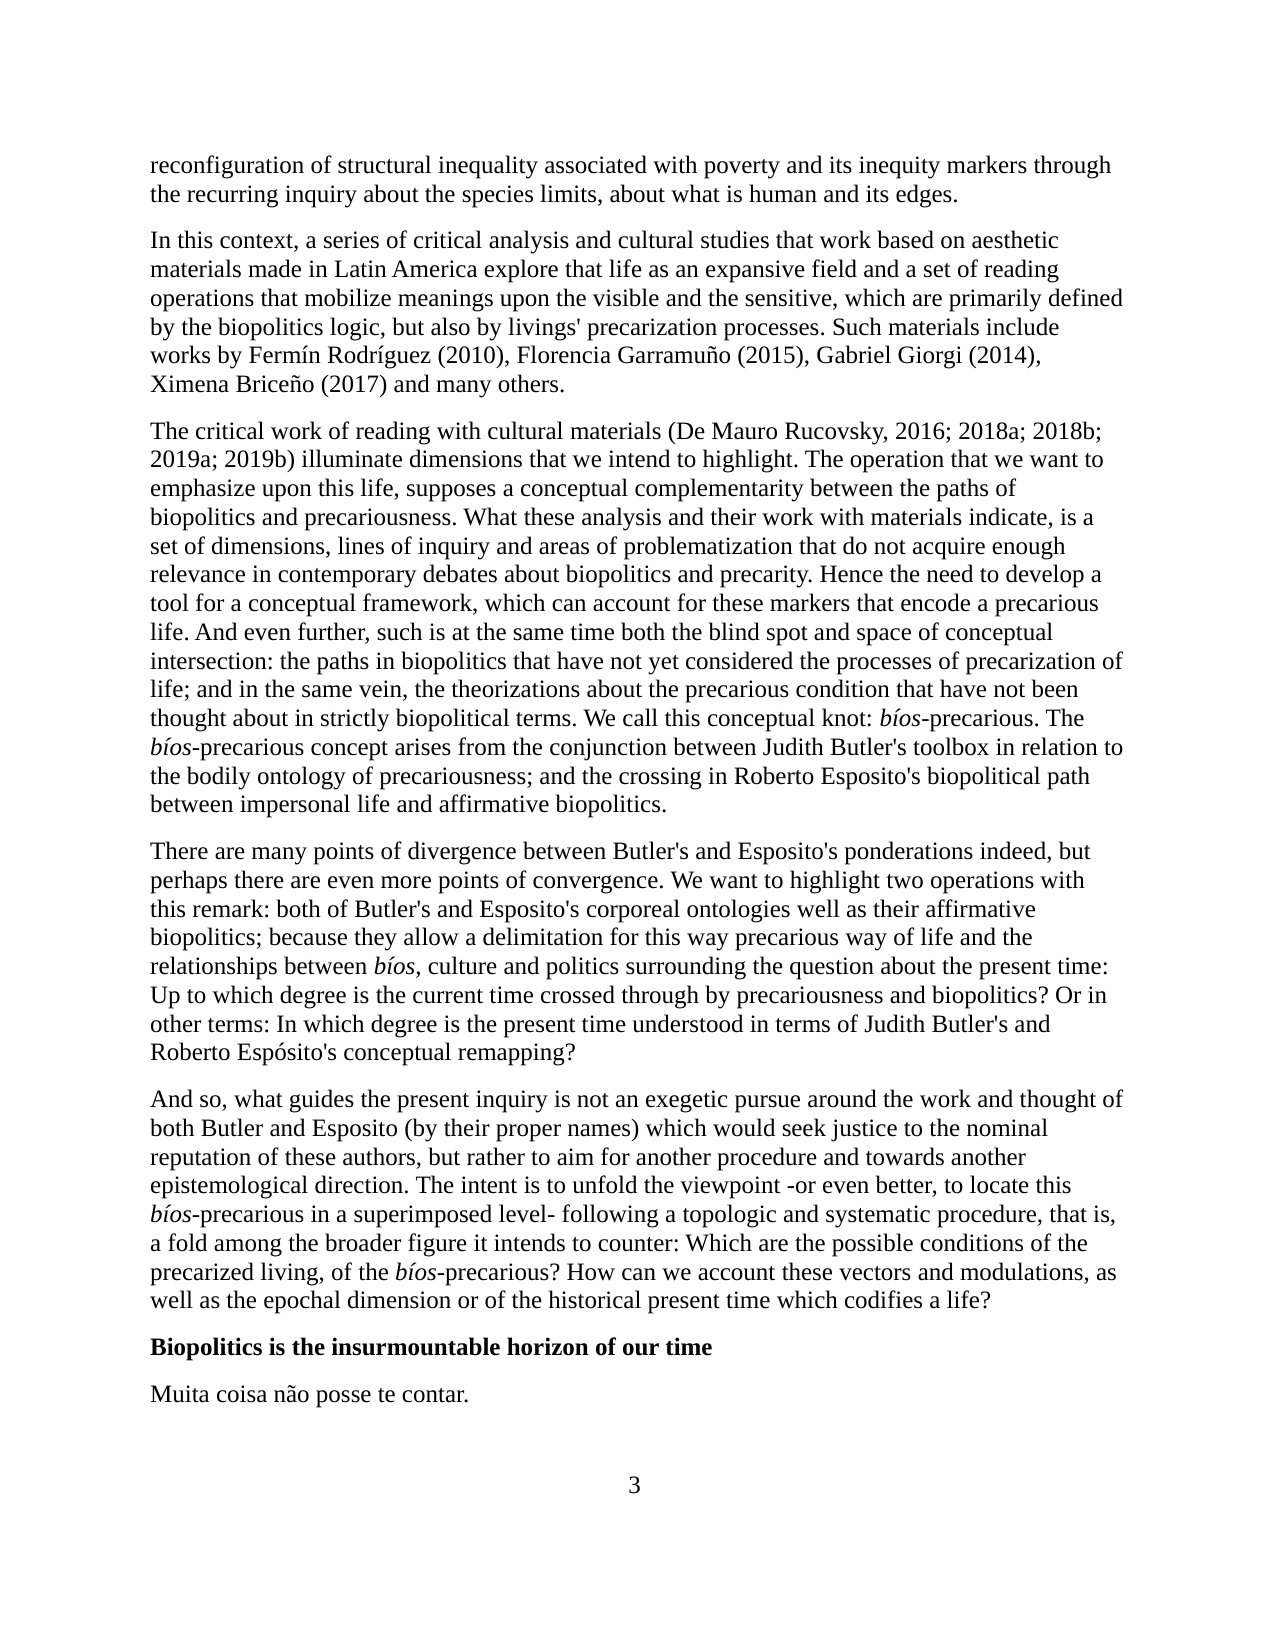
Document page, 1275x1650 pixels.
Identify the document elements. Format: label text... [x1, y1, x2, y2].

text There are many points of divergence between Butler's and Esposito's ponderations indeed, but perhaps there are even more points of convergence. We want to highlight two operations with this remark: both of Butler's and Esposito's corporeal ontologies well as their affirmative biopolitics; because they allow a delimitation for this way precarious way of life and the relationships between bíos, culture and politics surrounding the question about the present time: Up to which degree is the current time crossed through by precariousness and biopolitics? Or in other terms: In which degree is the present time understood in terms of Judith Butler's and Roberto Espósito's conceptual remapping? [150, 836, 1125, 1066]
text reconfiguration of structural inequality associated with poverty and its inequity markers through the recurring inquiry about the species limits, about what is human and its edges. [150, 150, 1125, 207]
text And so, what guides the present inquiry is not an exegetic pursue around the work and thought of both Butler and Esposito (by their proper names) which would seek justice to the nominal reputation of these authors, but rather to aim for another procedure and towards another epistemological direction. The intent is to unfold the viewpoint -or even better, to locate this bíos-precarious in a superimposed level- following a topologic and systematic procedure, that is, a fold among the broader figure it intends to counter: Which are the possible conditions of the precarized living, of the bíos-precarious? How can we account these vectors and modulations, as well as the epochal dimension or of the historical present time which codifies a life? [150, 1084, 1125, 1314]
text In this context, a series of critical analysis and cultural studies that work based on aesthetic materials made in Latin America explore that life as an expansive field and a set of reading operations that mobilize meanings upon the visible and the sensitive, which are primarily defined by the biopolitics logic, but also by livings' precarization processes. Such materials include works by Fermín Rodríguez (2010), Florencia Garramuño (2015), Gabriel Giorgi (2014), Ximena Briceño (2017) and many others. [150, 225, 1125, 398]
text Biopolitics is the insurmountable horizon of our time [150, 1332, 1125, 1361]
text Muita coisa não posse te contar. [150, 1379, 1125, 1407]
text The critical work of reading with cultural materials (De Mauro Rucovsky, 2016; 2018a; 2018b; 2019a; 2019b) illuminate dimensions that we intend to highlight. The operation that we want to emphasize upon this life, supposes a conceptual complementarity between the paths of biopolitics and precariousness. What these analysis and their work with materials indicate, is a set of dimensions, lines of inquiry and areas of problematization that do not acquire enough relevance in contemporary debates about biopolitics and precarity. Hence the need to develop a tool for a conceptual framework, which can account for these markers that encode a precarious life. And even further, such is at the same time both the blind spot and space of conceptual intersection: the paths in biopolitics that have not yet considered the processes of precarization of life; and in the same vein, the theorizations about the precarious condition that have not been thought about in strictly biopolitical terms. We call this conceptual knot: bíos-precarious. The bíos-precarious concept arises from the conjunction between Judith Butler's toolbox in relation to the bodily ontology of precariousness; and the crossing in Roberto Esposito's biopolitical path between impersonal life and affirmative biopolitics. [150, 416, 1125, 818]
